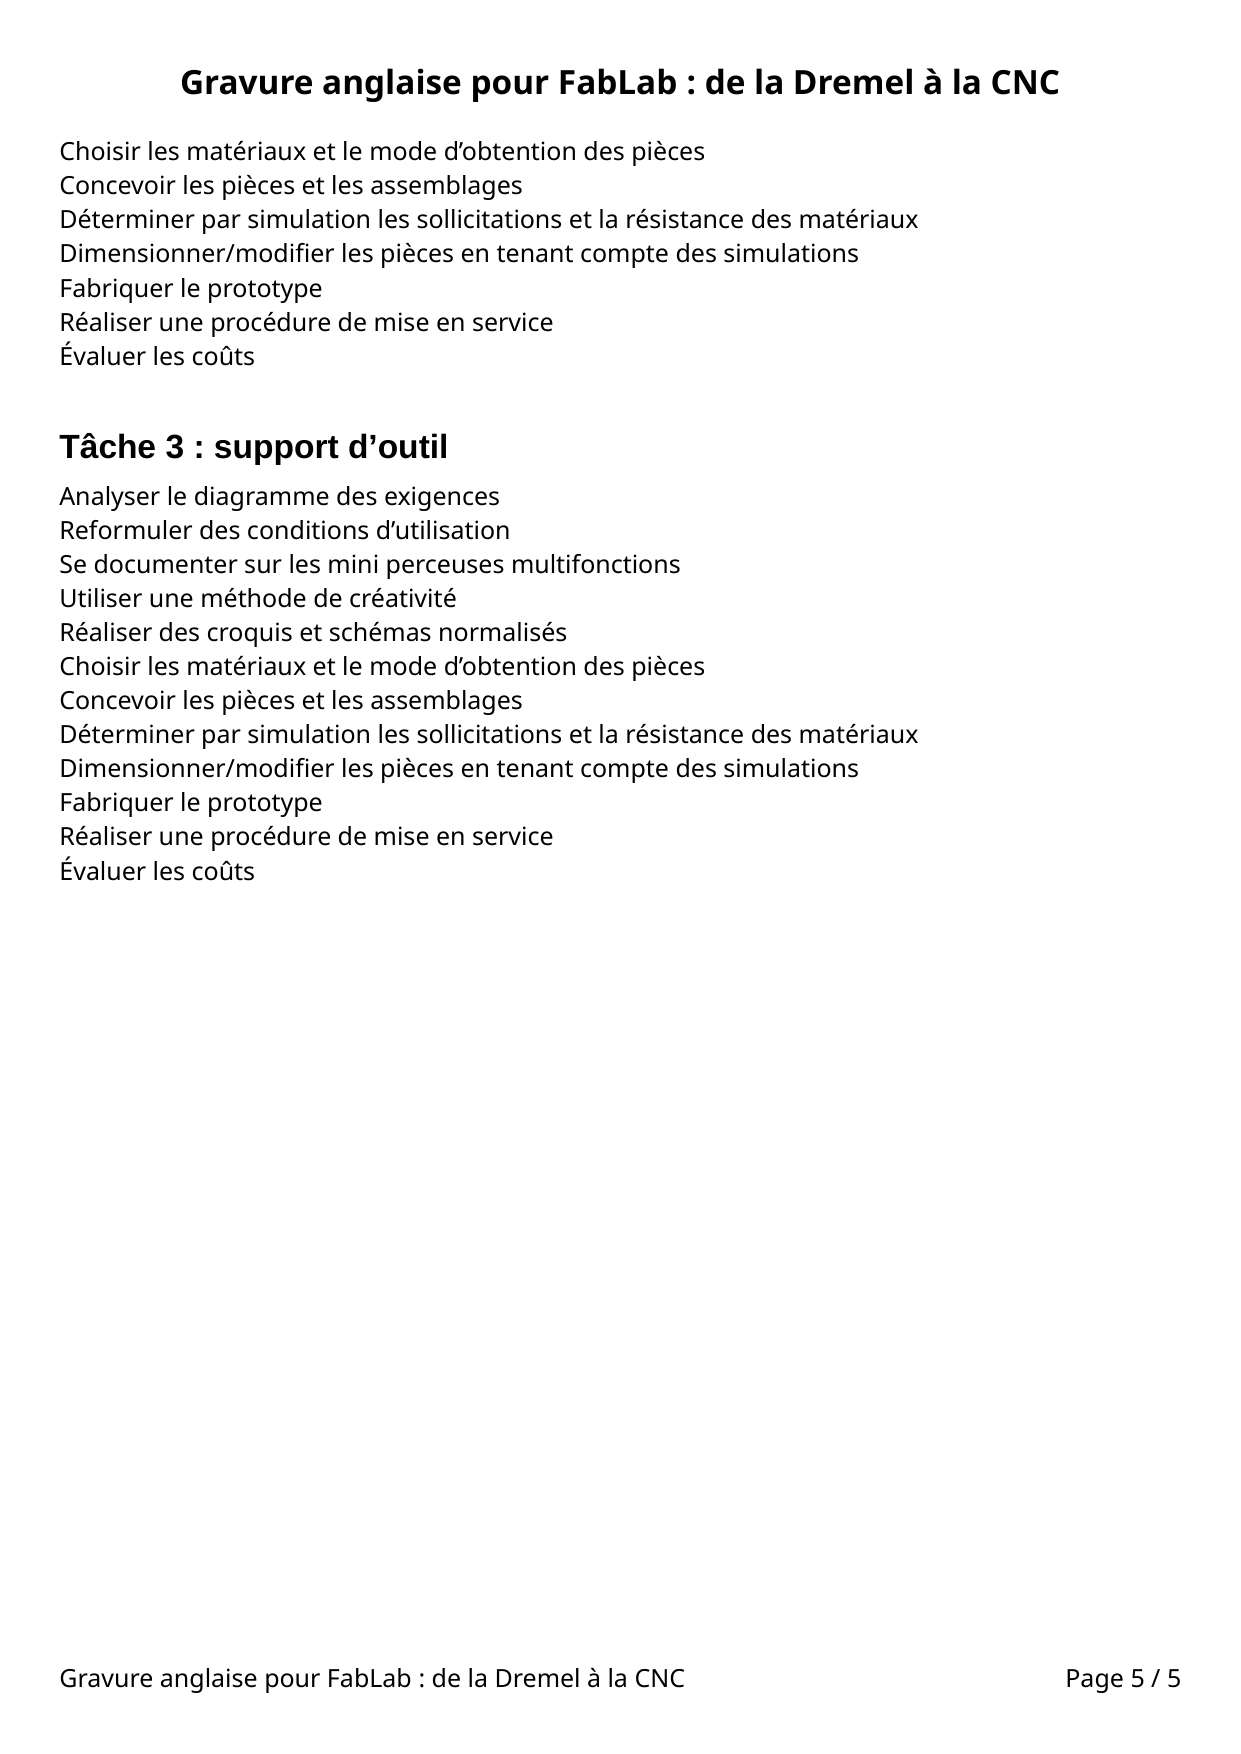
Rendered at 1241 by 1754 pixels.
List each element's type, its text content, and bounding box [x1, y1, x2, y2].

text Concevoir les pièces et les assemblages [59, 168, 1181, 202]
text Réaliser une procédure de mise en service [59, 819, 1181, 853]
text Dimensionner/modifier les pièces en tenant compte des simulations [59, 236, 1181, 270]
text Choisir les matériaux et le mode d’obtention des pièces [59, 134, 1181, 168]
text Concevoir les pièces et les assemblages [59, 683, 1181, 717]
text Déterminer par simulation les sollicitations et la résistance des matériaux [59, 717, 1181, 751]
text Déterminer par simulation les sollicitations et la résistance des matériaux [59, 202, 1181, 236]
text Utiliser une méthode de créativité [59, 581, 1181, 615]
text Fabriquer le prototype [59, 785, 1181, 819]
text Se documenter sur les mini perceuses multifonctions [59, 547, 1181, 581]
text Fabriquer le prototype [59, 270, 1181, 304]
text Évaluer les coûts [59, 853, 1181, 887]
text Dimensionner/modifier les pièces en tenant compte des simulations [59, 751, 1181, 785]
text Reformuler des conditions d’utilisation [59, 512, 1181, 547]
subtitle Tâche 3 : support d’outil [59, 427, 1181, 466]
text Choisir les matériaux et le mode d’obtention des pièces [59, 649, 1181, 683]
text Réaliser une procédure de mise en service [59, 304, 1181, 338]
text Réaliser des croquis et schémas normalisés [59, 615, 1181, 649]
text Analyser le diagramme des exigences [59, 478, 1181, 512]
text Évaluer les coûts [59, 338, 1181, 372]
